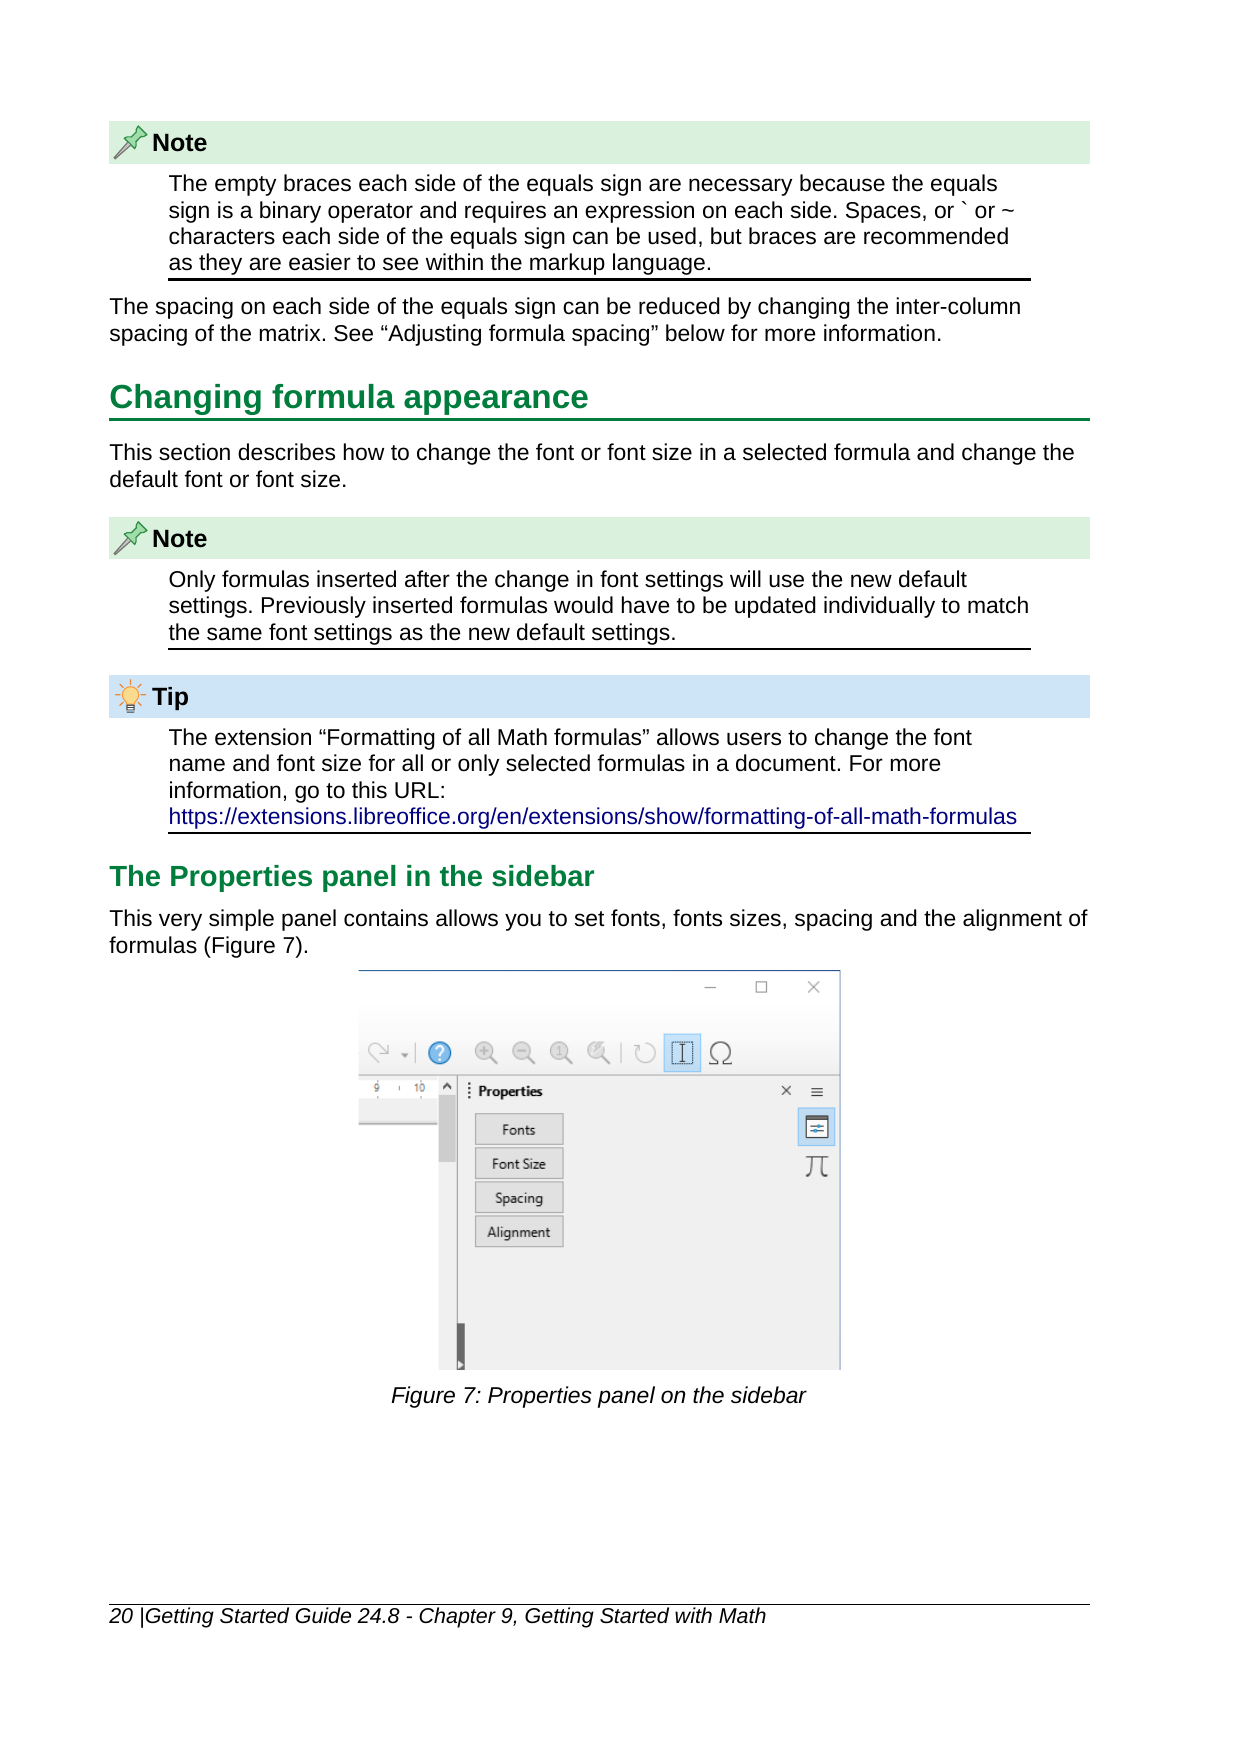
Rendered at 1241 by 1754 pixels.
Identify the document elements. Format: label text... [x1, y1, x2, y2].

picture [358, 970, 841, 1370]
subtitle Changing formula appearance [109, 377, 1090, 418]
text The spacing on each side of the equals sign can be reduced by changing the inter-column spacing of the matrix. See “Adjusting formula spacing” below for more information. [109, 293, 1090, 346]
subtitle Note [151, 517, 1090, 559]
text This very simple panel contains allows you to set fonts, fonts sizes, spacing and the alignment of formulas (Figure 7). [109, 905, 1090, 958]
text The empty braces each side of the equals sign are necessary because the equals sign is a binary operator and requires an expression on each side. Spaces, or ` or ~ characters each side of the equals sign can be used, but braces are recommended as they are easier to see within the markup language. [168, 170, 1031, 278]
text Only formulas inserted after the change in font settings will use the new default settings. Previously inserted formulas would have to be updated individually to match the same font settings as the new default settings. [168, 566, 1031, 648]
subtitle The Properties panel in the sidebar [109, 859, 1090, 893]
subtitle Note [109, 121, 1090, 164]
subtitle Tip [109, 675, 1090, 718]
text The extension “Formatting of all Math formulas” allows users to change the font name and font size for all or only selected formulas in a document. For more information, go to this URL: https://extensions.libreoffice.org/en/extensions/show/formatting-of-all-math-formulas [168, 724, 1031, 832]
text This section describes how to change the font or font size in a selected formula and change the default font or font size. [109, 439, 1090, 492]
text Figure 7: Properties panel on the sidebar [358, 1382, 841, 1408]
